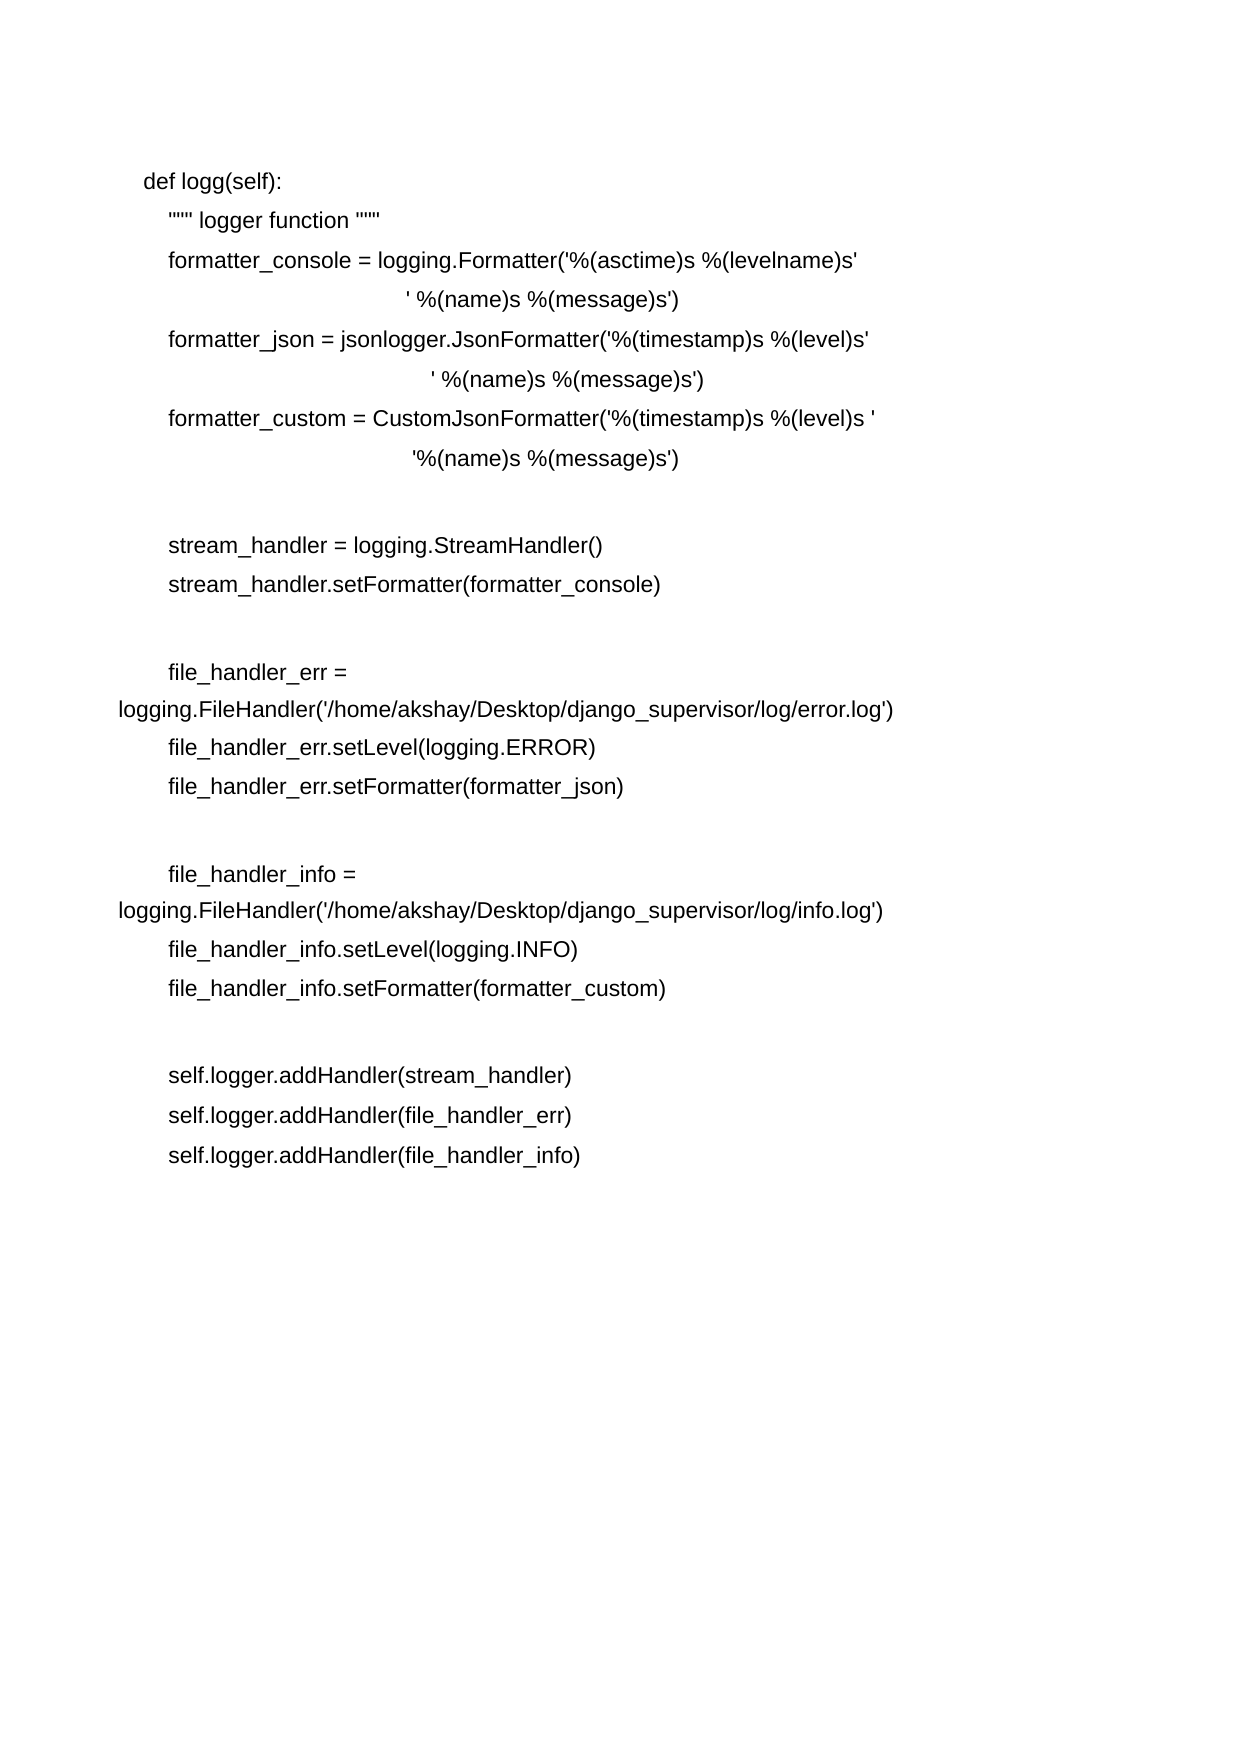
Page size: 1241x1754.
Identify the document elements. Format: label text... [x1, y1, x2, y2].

text formatter_console = logging.Formatter('%(asctime)s %(levelname)s' [118, 245, 1122, 274]
text stream_handler = logging.StreamHandler() [118, 530, 1122, 559]
text stream_handler.setFormatter(formatter_console) [118, 569, 1122, 598]
text """ logger function """ [118, 205, 1122, 234]
text formatter_json = jsonlogger.JsonFormatter('%(timestamp)s %(level)s' [118, 324, 1122, 353]
text file_handler_info.setLevel(logging.INFO) [118, 934, 1122, 962]
text file_handler_err = logging.FileHandler('/home/akshay/Desktop/django_supervisor/log/error.log') [118, 657, 1122, 722]
text file_handler_info = logging.FileHandler('/home/akshay/Desktop/django_supervisor/log/info.log') [118, 859, 1122, 924]
text formatter_custom = CustomJsonFormatter('%(timestamp)s %(level)s ' [118, 403, 1122, 432]
text file_handler_err.setLevel(logging.ERROR) [118, 732, 1122, 761]
text self.logger.addHandler(stream_handler) [118, 1061, 1122, 1089]
text self.logger.addHandler(file_handler_err) [118, 1100, 1122, 1129]
text self.logger.addHandler(file_handler_info) [118, 1140, 1122, 1168]
text '%(name)s %(message)s') [118, 443, 1122, 472]
text def logg(self): [118, 166, 1122, 194]
text file_handler_info.setFormatter(formatter_custom) [118, 973, 1122, 1002]
text ' %(name)s %(message)s') [118, 284, 1122, 313]
text ' %(name)s %(message)s') [118, 364, 1122, 392]
text file_handler_err.setFormatter(formatter_json) [118, 771, 1122, 800]
